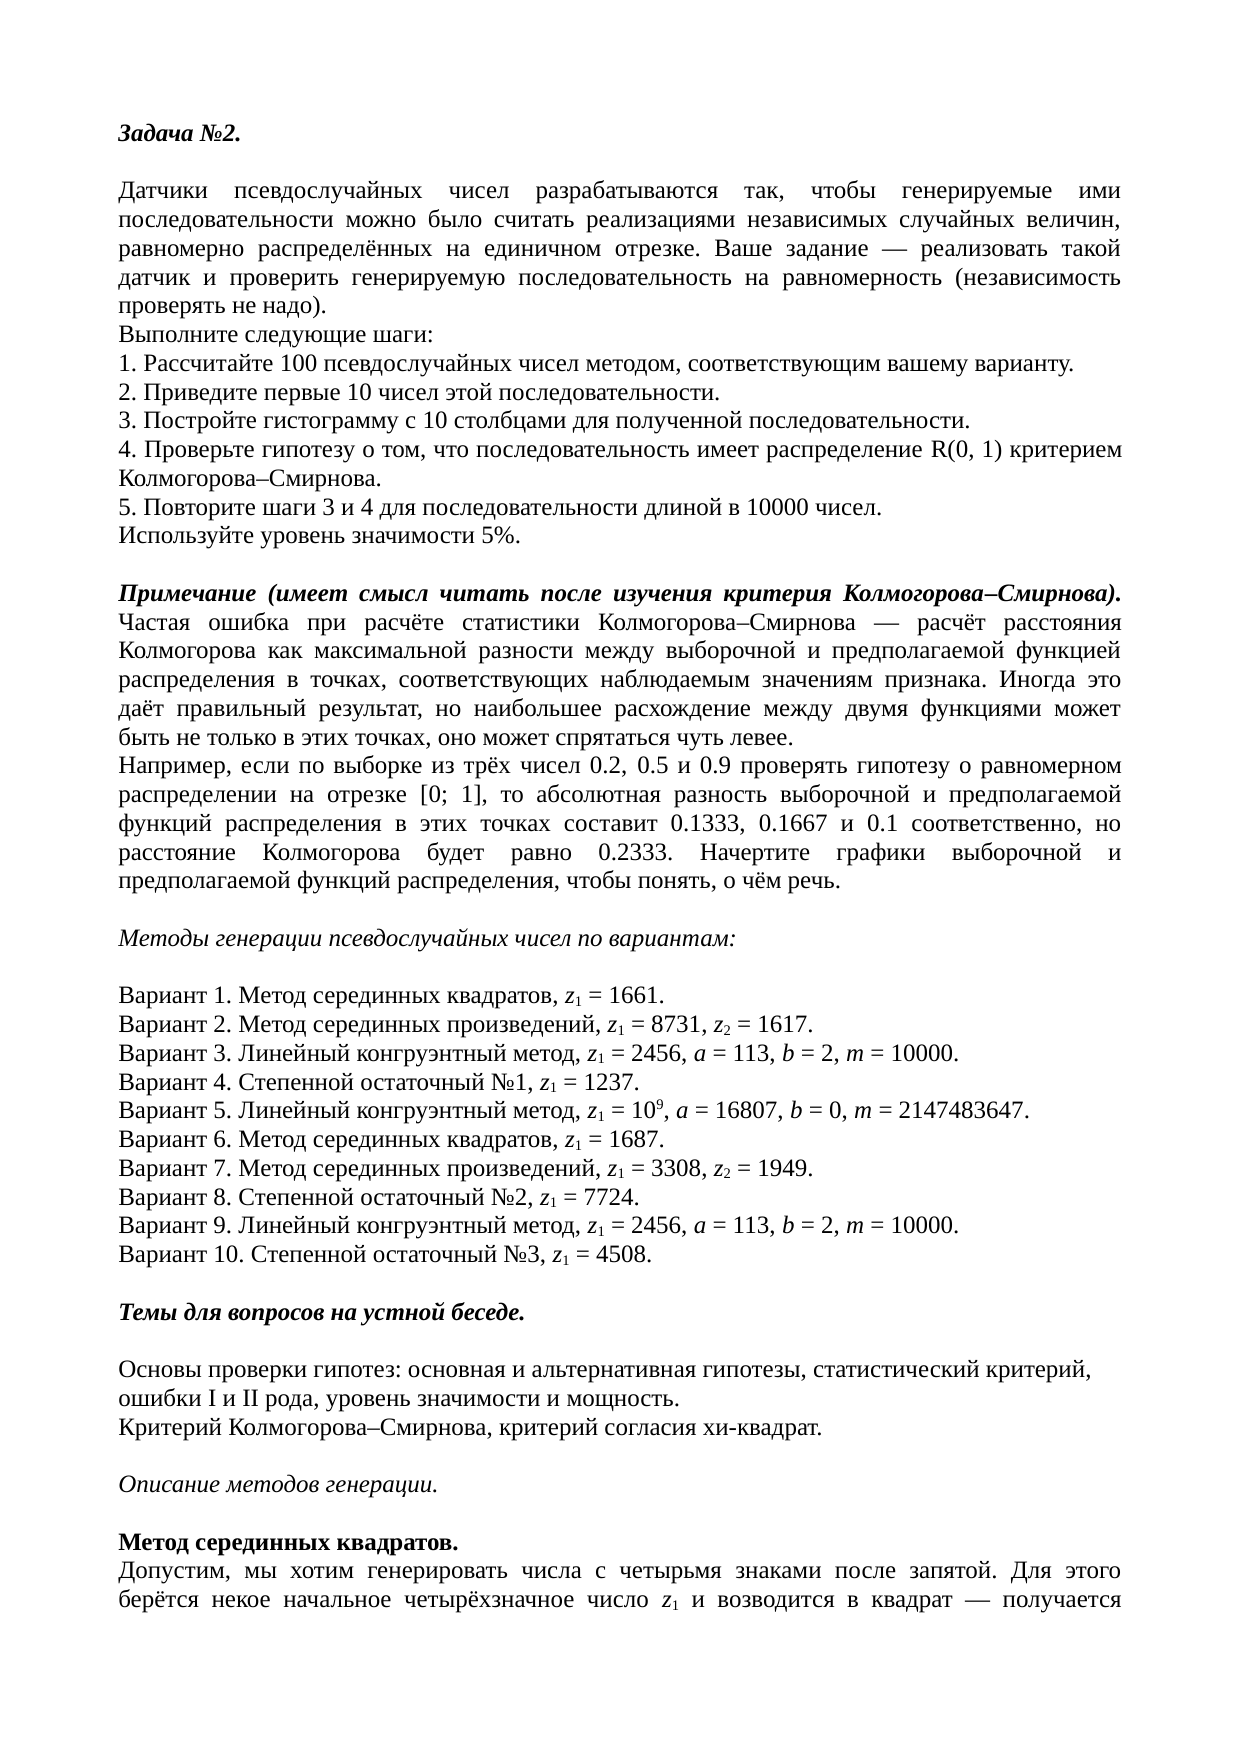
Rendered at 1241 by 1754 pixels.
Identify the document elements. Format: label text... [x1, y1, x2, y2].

text Критерий Колмогорова–Смирнова, критерий согласия хи-квадрат. [118, 1412, 1122, 1441]
text Например, если по выборке из трёх чисел 0.2, 0.5 и 0.9 проверять гипотезу о равномерном распределении на отрезке [0; 1], то абсолютная разность выборочной и предполагаемой функций распределения в этих точках составит 0.1333, 0.1667 и 0.1 соответственно, но расстояние Колмогорова будет равно 0.2333. Начертите графики выборочной и предполагаемой функций распределения, чтобы понять, о чём речь. [118, 751, 1122, 894]
text Метод серединных квадратов. [118, 1527, 1122, 1556]
text Задача №2. [118, 118, 1122, 147]
text Выполните следующие шаги: [118, 319, 1122, 348]
text Вариант 6. Метод серединных квадратов, z1 = 1687. [118, 1124, 1122, 1153]
text Описание методов генерации. [118, 1469, 1122, 1498]
text Датчики псевдослучайных чисел разрабатываются так, чтобы генерируемые ими последовательности можно было считать реализациями независимых случайных величин, равномерно распределённых на единичном отрезке. Ваше задание — реализовать такой датчик и проверить генерируемую последовательность на равномерность (независимость проверять не надо). [118, 176, 1122, 319]
text 5. Повторите шаги 3 и 4 для последовательности длиной в 10000 чисел. [118, 492, 1122, 521]
text 3. Постройте гистограмму с 10 столбцами для полученной последовательности. [118, 406, 1122, 434]
text Темы для вопросов на устной беседе. [118, 1297, 1122, 1326]
text Вариант 8. Степенной остаточный №2, z1 = 7724. [118, 1182, 1122, 1211]
text Вариант 3. Линейный конгруэнтный метод, z1 = 2456, a = 113, b = 2, m = 10000. [118, 1038, 1122, 1067]
text Вариант 7. Метод серединных произведений, z1 = 3308, z2 = 1949. [118, 1153, 1122, 1182]
text Основы проверки гипотез: основная и альтернативная гипотезы, статистический критерий, ошибки I и II рода, уровень значимости и мощность. [118, 1354, 1122, 1412]
text Вариант 2. Метод серединных произведений, z1 = 8731, z2 = 1617. [118, 1009, 1122, 1038]
text Методы генерации псевдослучайных чисел по вариантам: [118, 923, 1122, 952]
text 2. Приведите первые 10 чисел этой последовательности. [118, 377, 1122, 406]
text Используйте уровень значимости 5%. [118, 521, 1122, 549]
text 1. Рассчитайте 100 псевдослучайных чисел методом, соответствующим вашему варианту. [118, 348, 1122, 377]
text Допустим, мы хотим генерировать числа с четырьмя знаками после запятой. Для этого берётся некое начальное четырёхзначное число z1 и возводится в квадрат — получается [118, 1556, 1122, 1613]
text Вариант 9. Линейный конгруэнтный метод, z1 = 2456, a = 113, b = 2, m = 10000. [118, 1211, 1122, 1239]
text Вариант 4. Степенной остаточный №1, z1 = 1237. [118, 1067, 1122, 1096]
text Вариант 1. Метод серединных квадратов, z1 = 1661. [118, 981, 1122, 1009]
text Вариант 10. Степенной остаточный №3, z1 = 4508. [118, 1239, 1122, 1268]
text Вариант 5. Линейный конгруэнтный метод, z1 = 109, a = 16807, b = 0, m = 2147483647. [118, 1096, 1122, 1124]
text 4. Проверьте гипотезу о том, что последовательность имеет распределение R(0, 1) критерием Колмогорова–Смирнова. [118, 434, 1122, 492]
text Примечание (имеет смысл читать после изучения критерия Колмогорова–Смирнова). Частая ошибка при расчёте статистики Колмогорова–Смирнова — расчёт расстояния Колмогорова как максимальной разности между выборочной и предполагаемой функцией распределения в точках, соответствующих наблюдаемым значениям признака. Иногда это даёт правильный результат, но наибольшее расхождение между двумя функциями может быть не только в этих точках, оно может спрятаться чуть левее. [118, 578, 1122, 751]
